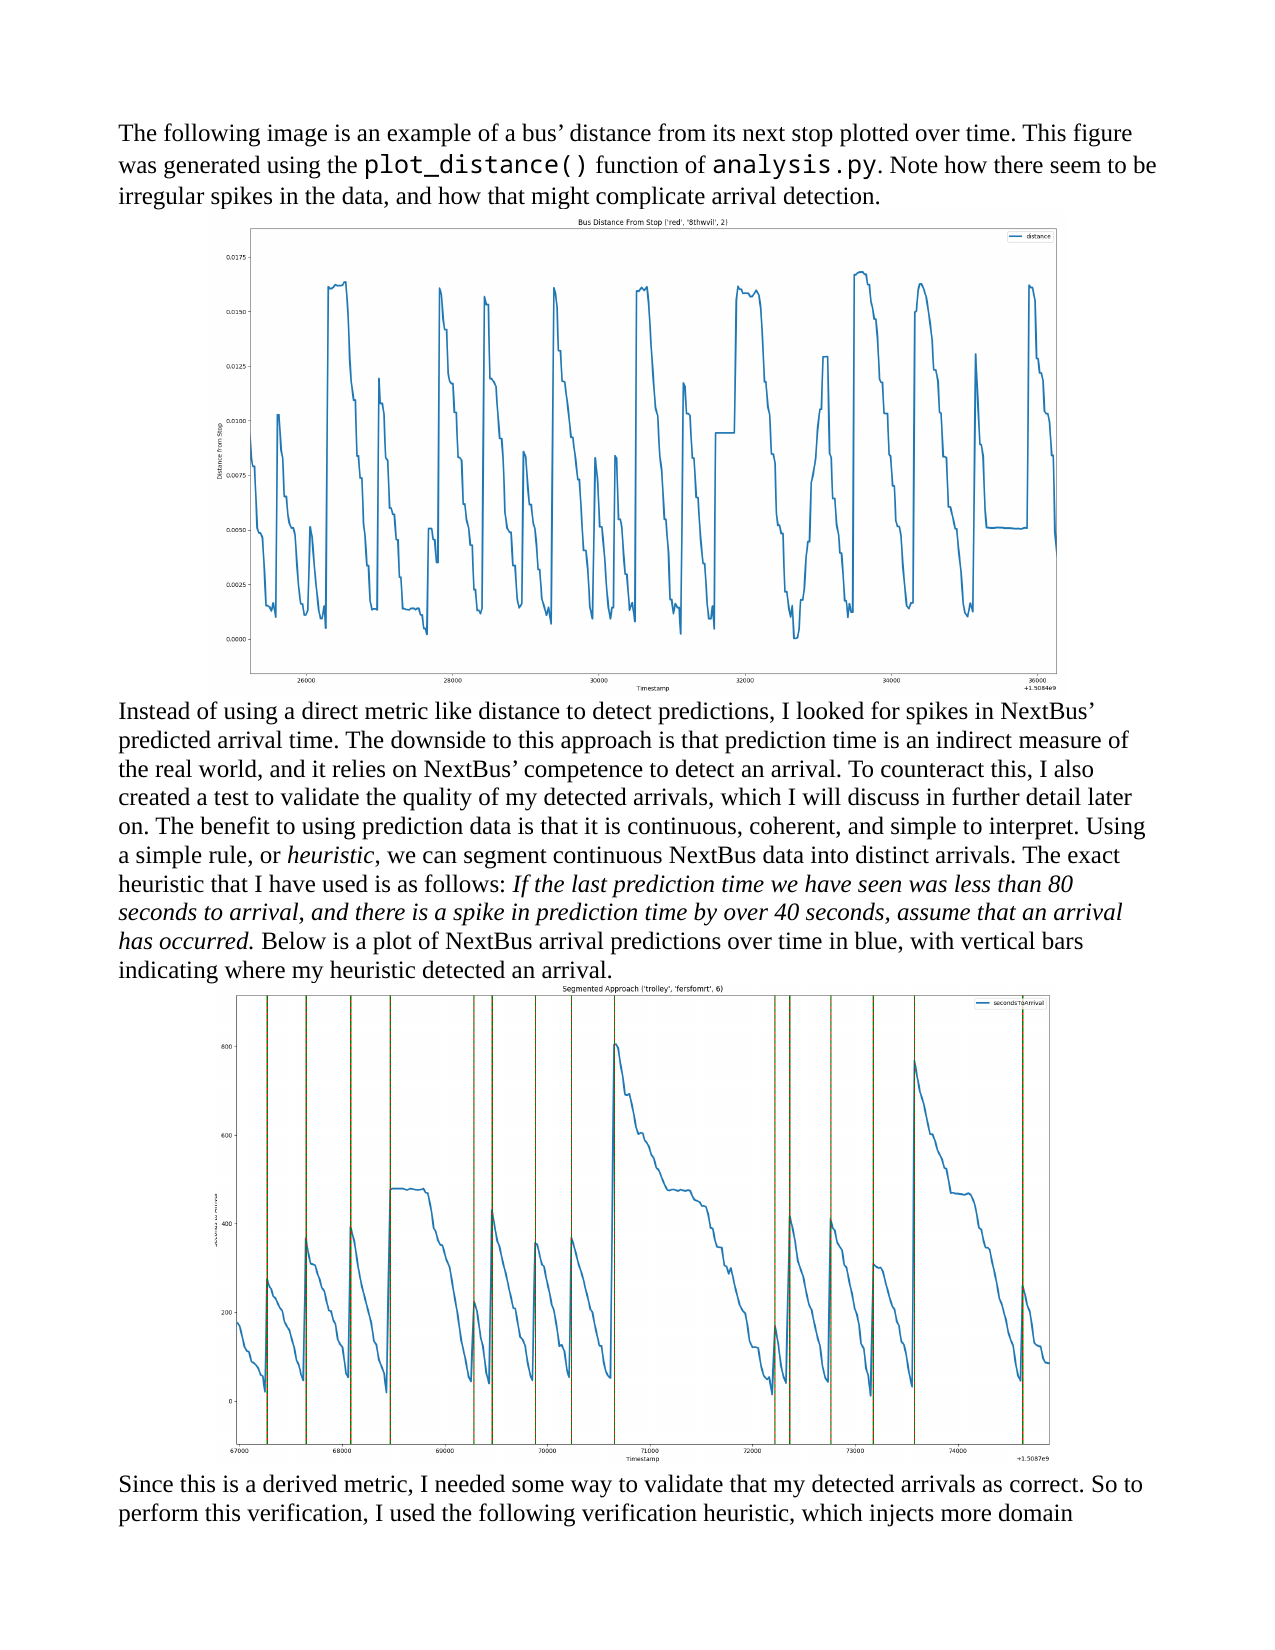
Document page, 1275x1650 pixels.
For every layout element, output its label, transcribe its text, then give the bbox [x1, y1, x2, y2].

text Since this is a derived metric, I needed some way to validate that my detected arrivals as correct. So to perform this verification, I used the following verification heuristic, which injects more domain [118, 984, 1157, 1527]
picture [214, 983, 1061, 1469]
picture [206, 209, 1069, 697]
text Instead of using a direct metric like distance to detect predictions, I looked for spikes in NextBus’ predicted arrival time. The downside to this approach is that prediction time is an indirect measure of the real world, and it relies on NextBus’ competence to detect an arrival. To counteract this, I also created a test to validate the quality of my detected arrivals, which I will discuss in further detail later on. The benefit to using prediction data is that it is continuous, coherent, and simple to interpret. Using a simple rule, or heuristic, we can segment continuous NextBus data into distinct arrivals. The exact heuristic that I have used is as follows: If the last prediction time we have seen was less than 80 seconds to arrival, and there is a spike in prediction time by over 40 seconds, assume that an arrival has occurred. Below is a plot of NextBus arrival predictions over time in blue, with vertical bars indicating where my heuristic detected an arrival. [118, 210, 1157, 984]
text The following image is an example of a bus’ distance from its next stop plotted over time. This figure was generated using the plot_distance() function of analysis.py. Note how there seem to be irregular spikes in the data, and how that might complicate arrival detection. [118, 118, 1157, 210]
